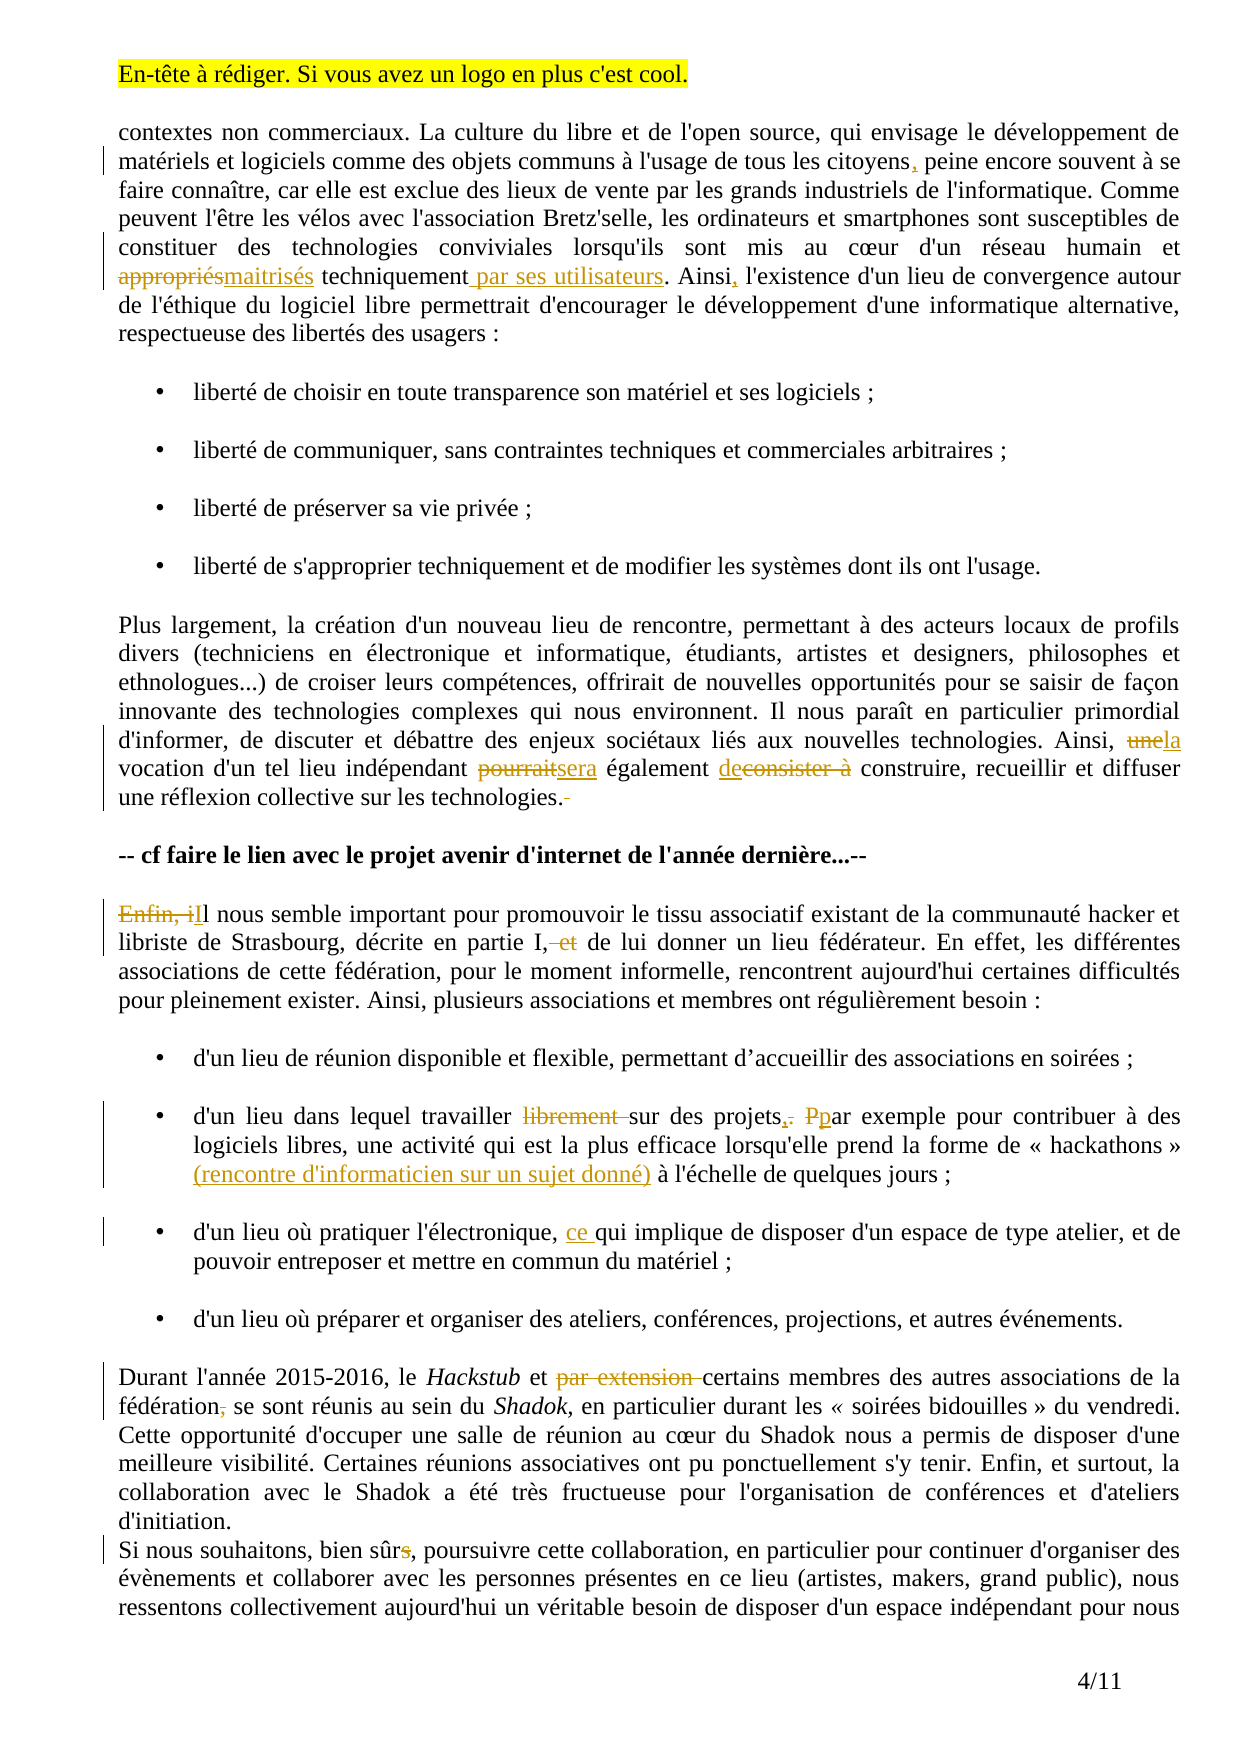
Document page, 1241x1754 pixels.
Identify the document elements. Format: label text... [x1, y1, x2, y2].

list liberté de préserver sa vie privée ; [156, 493, 1181, 522]
text Plus largement, la création d'un nouveau lieu de rencontre, permettant à des acteurs locaux de profils divers (techniciens en électronique et informatique, étudiants, artistes et designers, philosophes et ethnologues...) de croiser leurs compétences, offrirait de nouvelles opportunités pour se saisir de façon innovante des technologies complexes qui nous environnent. Il nous paraît en particulier primordial d'informer, de discuter et débattre des enjeux sociétaux liés aux nouvelles technologies. Ainsi, la vocation d'un tel lieu indépendant sera également de construire, recueillir et diffuser une réflexion collective sur les technologies. [118, 610, 1181, 811]
list d'un lieu où préparer et organiser des ateliers, conférences, projections, et autres événements. [156, 1304, 1181, 1333]
text Il nous semble important pour promouvoir le tissu associatif existant de la communauté hacker et libriste de Strasbourg, décrite en partie I, de lui donner un lieu fédérateur. En effet, les différentes associations de cette fédération, pour le moment informelle, rencontrent aujourd'hui certaines difficultés pour pleinement exister. Ainsi, plusieurs associations et membres ont régulièrement besoin : [118, 899, 1181, 1014]
list liberté de choisir en toute transparence son matériel et ses logiciels ; [156, 377, 1181, 406]
text -- cf faire le lien avec le projet avenir d'internet de l'année dernière...-- [118, 840, 1181, 869]
list liberté de s'approprier techniquement et de modifier les systèmes dont ils ont l'usage. [156, 551, 1181, 580]
text Il nous paraît également important de pouvoir disposer à Strasbourg de lieux où trouver des outils et compétences pour choisir, gérer et réparer ses appareils et services numériques dans des contextes non commerciaux. La culture du libre et de l'open source, qui envisage le développement de matériels et logiciels comme des objets communs à l'usage de tous les citoyens, peine encore souvent à se faire connaître, car elle est exclue des lieux de vente par les grands industriels de l'informatique. Comme peuvent l'être les vélos avec l'association Bretz'selle, les ordinateurs et smartphones sont susceptibles de constituer des technologies conviviales lorsqu'ils sont mis au cœur d'un réseau humain et maitrisés techniquement par ses utilisateurs. Ainsi, l'existence d'un lieu de convergence autour de l'éthique du logiciel libre permettrait d'encourager le développement d'une informatique alternative, respectueuse des libertés des usagers : [118, 117, 1181, 347]
list liberté de communiquer, sans contraintes techniques et commerciales arbitraires ; [156, 435, 1181, 464]
list d'un lieu dans lequel travailler sur des projets, par exemple pour contribuer à des logiciels libres, une activité qui est la plus efficace lorsqu'elle prend la forme de « hackathons » (rencontre d'informaticien sur un sujet donné) à l'échelle de quelques jours ; [156, 1101, 1181, 1188]
list d'un lieu où pratiquer l'électronique, ce qui implique de disposer d'un espace de type atelier, et de pouvoir entreposer et mettre en commun du matériel ; [156, 1217, 1181, 1274]
list d'un lieu de réunion disponible et flexible, permettant d’accueillir des associations en soirées ; [156, 1043, 1181, 1072]
text Durant l'année 2015-2016, le Hackstub et certains membres des autres associations de la fédération se sont réunis au sein du Shadok, en particulier durant les « soirées bidouilles » du vendredi. Cette opportunité d'occuper une salle de réunion au cœur du Shadok nous a permis de disposer d'une meilleure visibilité. Certaines réunions associatives ont pu ponctuellement s'y tenir. Enfin, et surtout, la collaboration avec le Shadok a été très fructueuse pour l'organisation de conférences et d'ateliers d'initiation. Si nous souhaitons, bien sûr, poursuivre cette collaboration, en particulier pour continuer d'organiser des évènements et collaborer avec les personnes présentes en ce lieu (artistes, makers, grand public), nous ressentons collectivement aujourd'hui un véritable besoin de disposer d'un espace indépendant pour nous [118, 1362, 1181, 1621]
